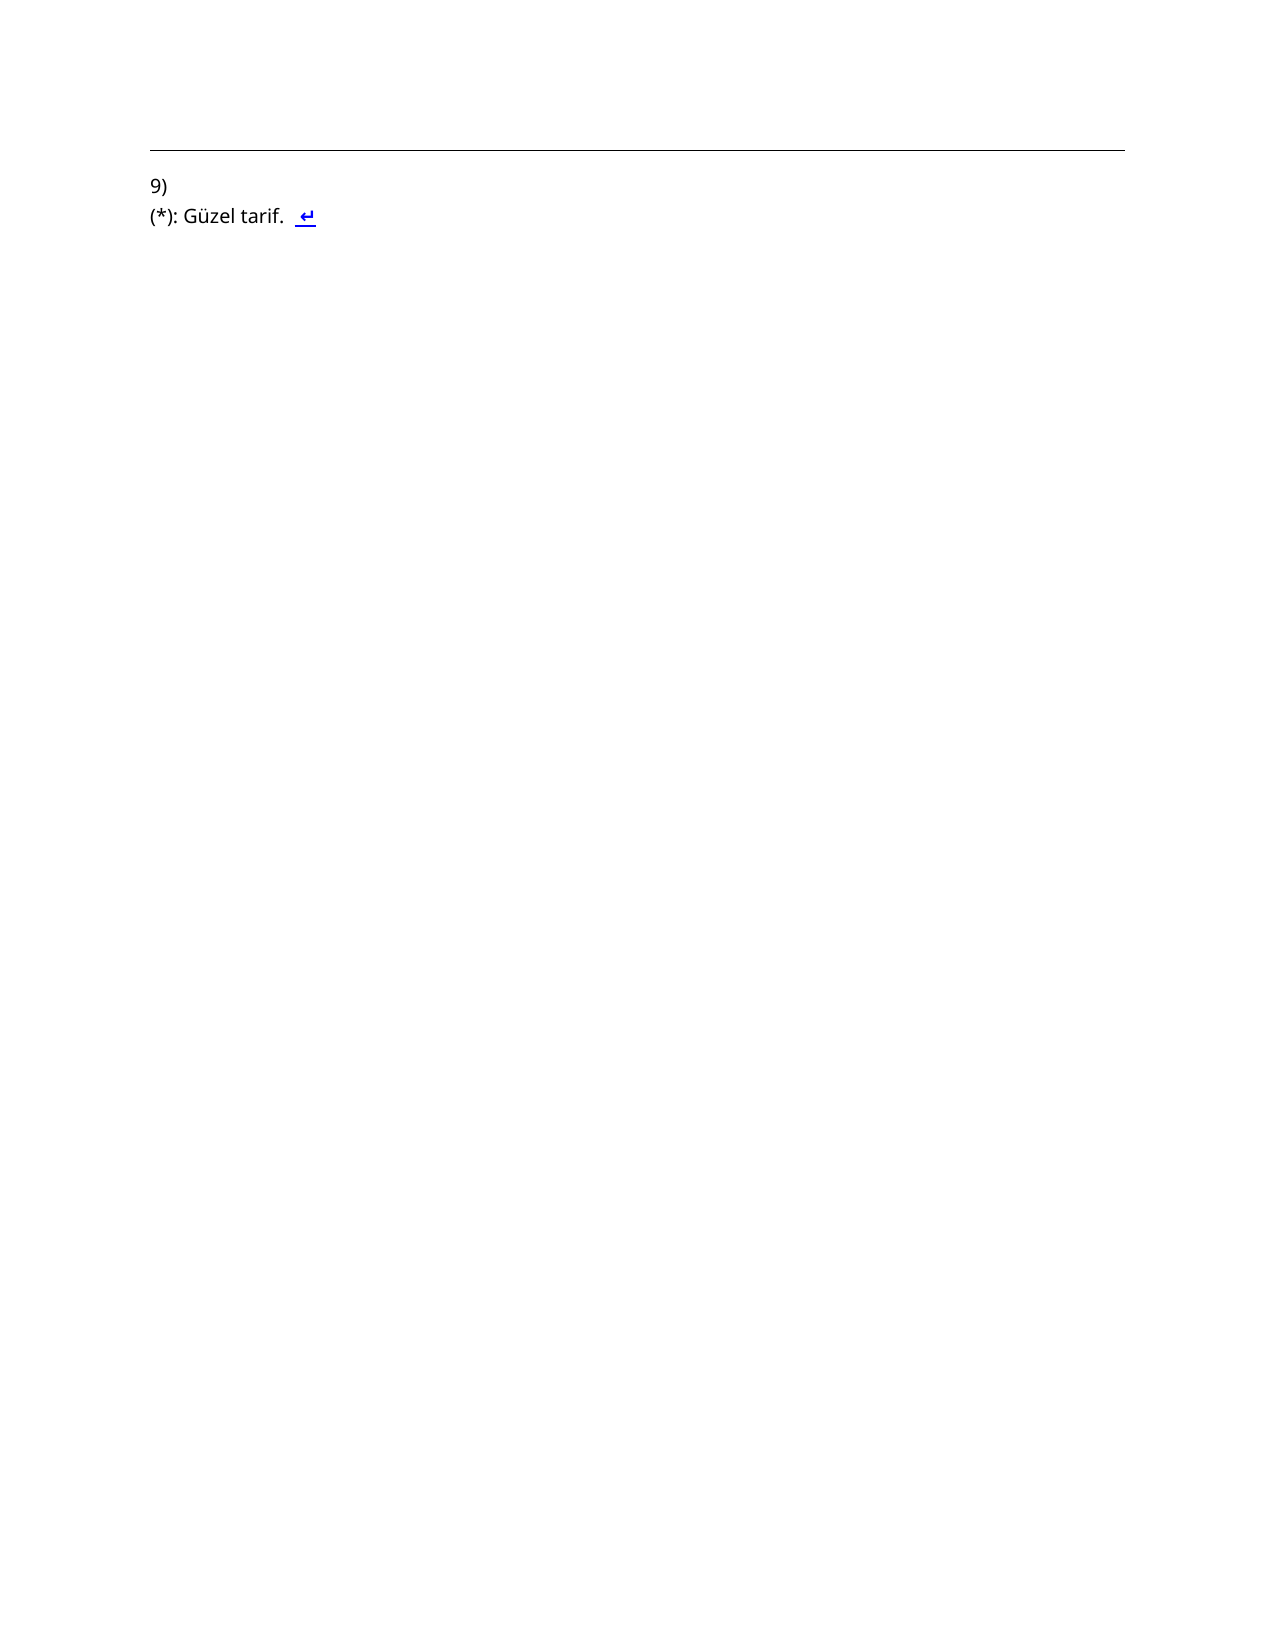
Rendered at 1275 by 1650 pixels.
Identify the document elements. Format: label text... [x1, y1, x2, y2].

text 9) [150, 151, 1125, 199]
text (*): Güzel tarif. ↵ [150, 199, 1125, 229]
